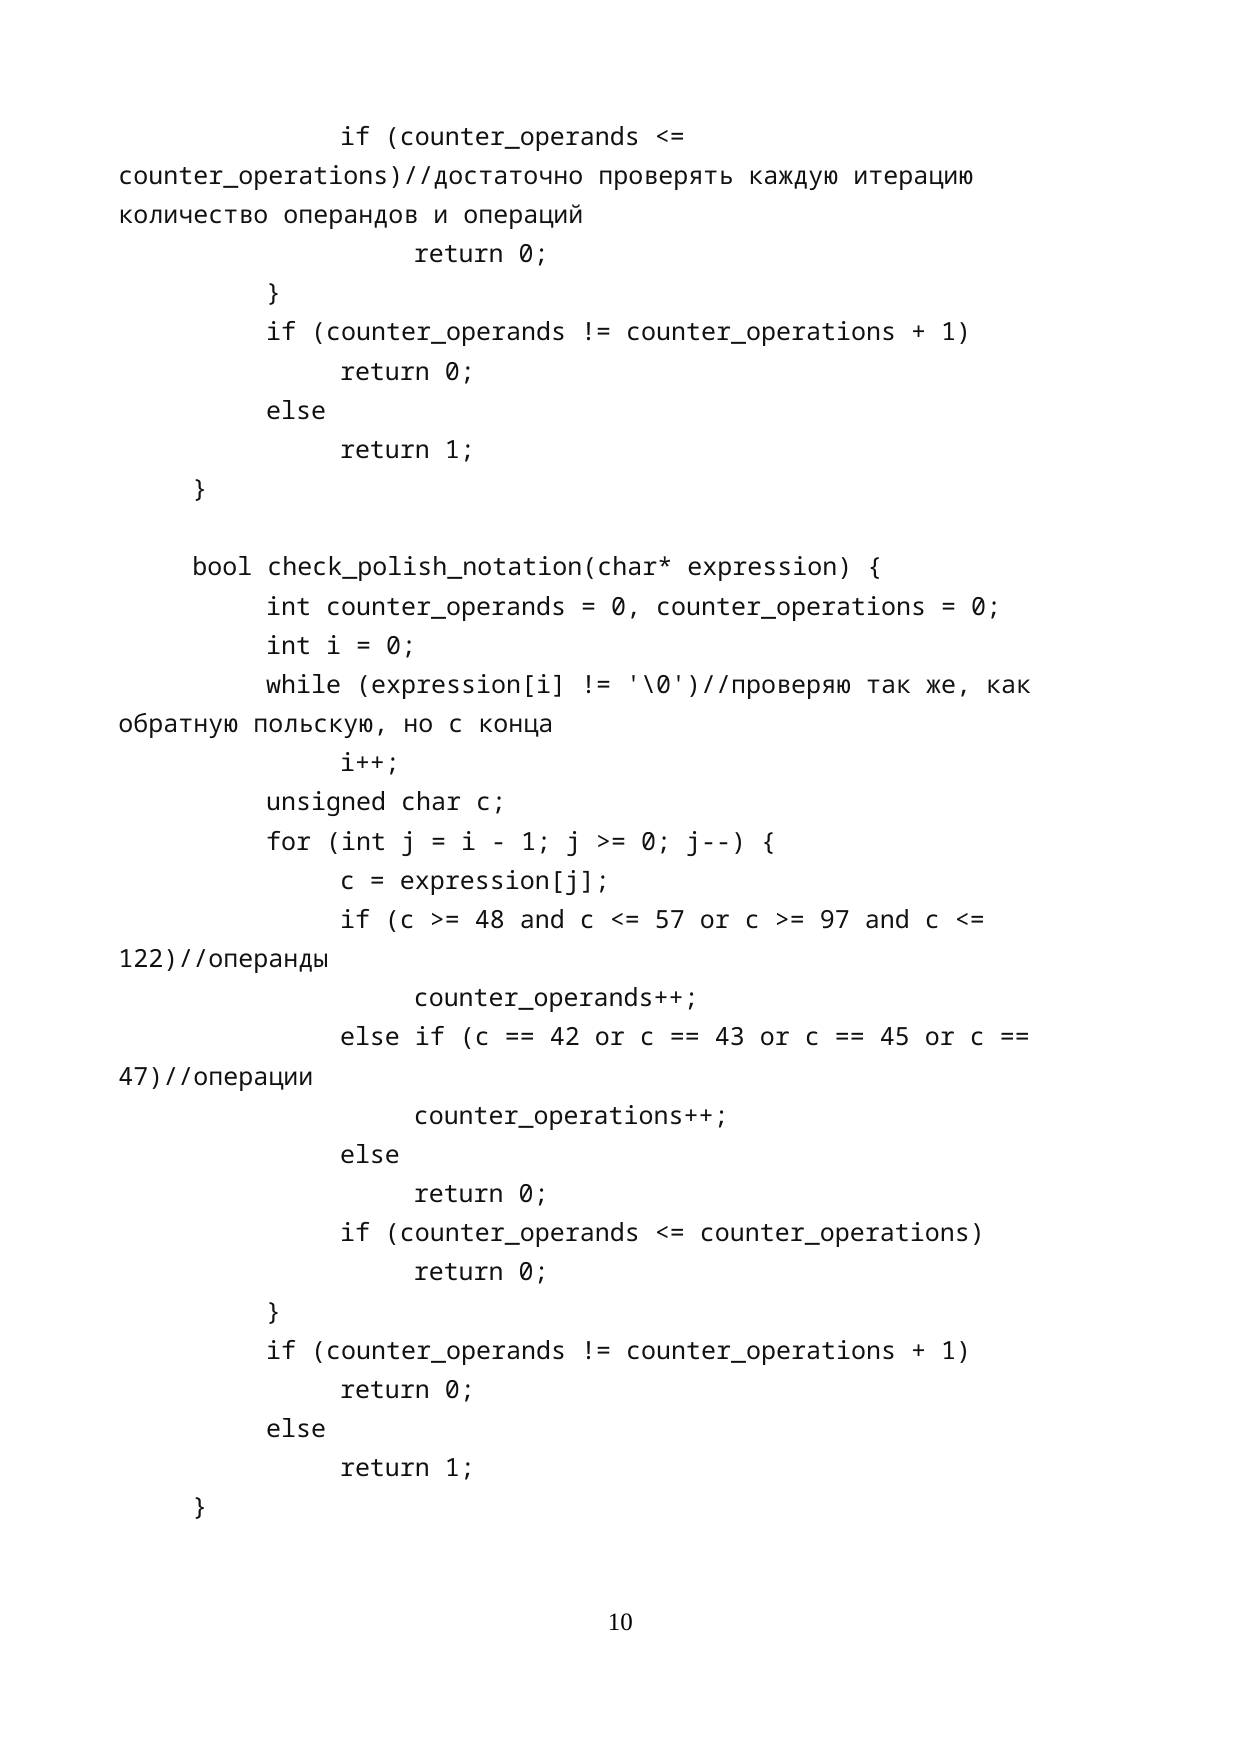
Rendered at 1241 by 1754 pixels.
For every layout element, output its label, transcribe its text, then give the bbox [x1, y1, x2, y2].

text if (counter_operands != counter_operations + 1) [118, 1332, 1122, 1366]
text else [118, 392, 1122, 426]
text return 0; [118, 236, 1122, 270]
text else [118, 1136, 1122, 1171]
text int i = 0; [118, 627, 1122, 661]
text else if (c == 42 or c == 43 or c == 45 or c == 47)//операции [118, 1019, 1122, 1092]
text else [118, 1411, 1122, 1445]
text return 0; [118, 353, 1122, 387]
text bool check_polish_notation(char* expression) { [118, 549, 1122, 583]
text if (counter_operands <= counter_operations) [118, 1215, 1122, 1249]
text return 1; [118, 431, 1122, 466]
text for (int j = i - 1; j >= 0; j--) { [118, 823, 1122, 857]
text } [118, 1293, 1122, 1327]
text counter_operations++; [118, 1097, 1122, 1131]
text } [118, 275, 1122, 309]
text return 0; [118, 1371, 1122, 1406]
text } [118, 471, 1122, 505]
text int counter_operands = 0, counter_operations = 0; [118, 588, 1122, 622]
text c = expression[j]; [118, 862, 1122, 896]
text } [118, 1489, 1122, 1523]
text return 0; [118, 1176, 1122, 1210]
text while (expression[i] != '\0')//проверяю так же, как обратную польскую, но с конца [118, 666, 1122, 740]
text unsigned char c; [118, 784, 1122, 818]
text if (counter_operands <= counter_operations)//достаточно проверять каждую итерацию количество операндов и операций [118, 118, 1122, 231]
text return 1; [118, 1450, 1122, 1484]
text i++; [118, 745, 1122, 779]
text if (c >= 48 and c <= 57 or c >= 97 and c <= 122)//операнды [118, 901, 1122, 975]
text if (counter_operands != counter_operations + 1) [118, 314, 1122, 348]
text counter_operands++; [118, 980, 1122, 1014]
text return 0; [118, 1254, 1122, 1288]
